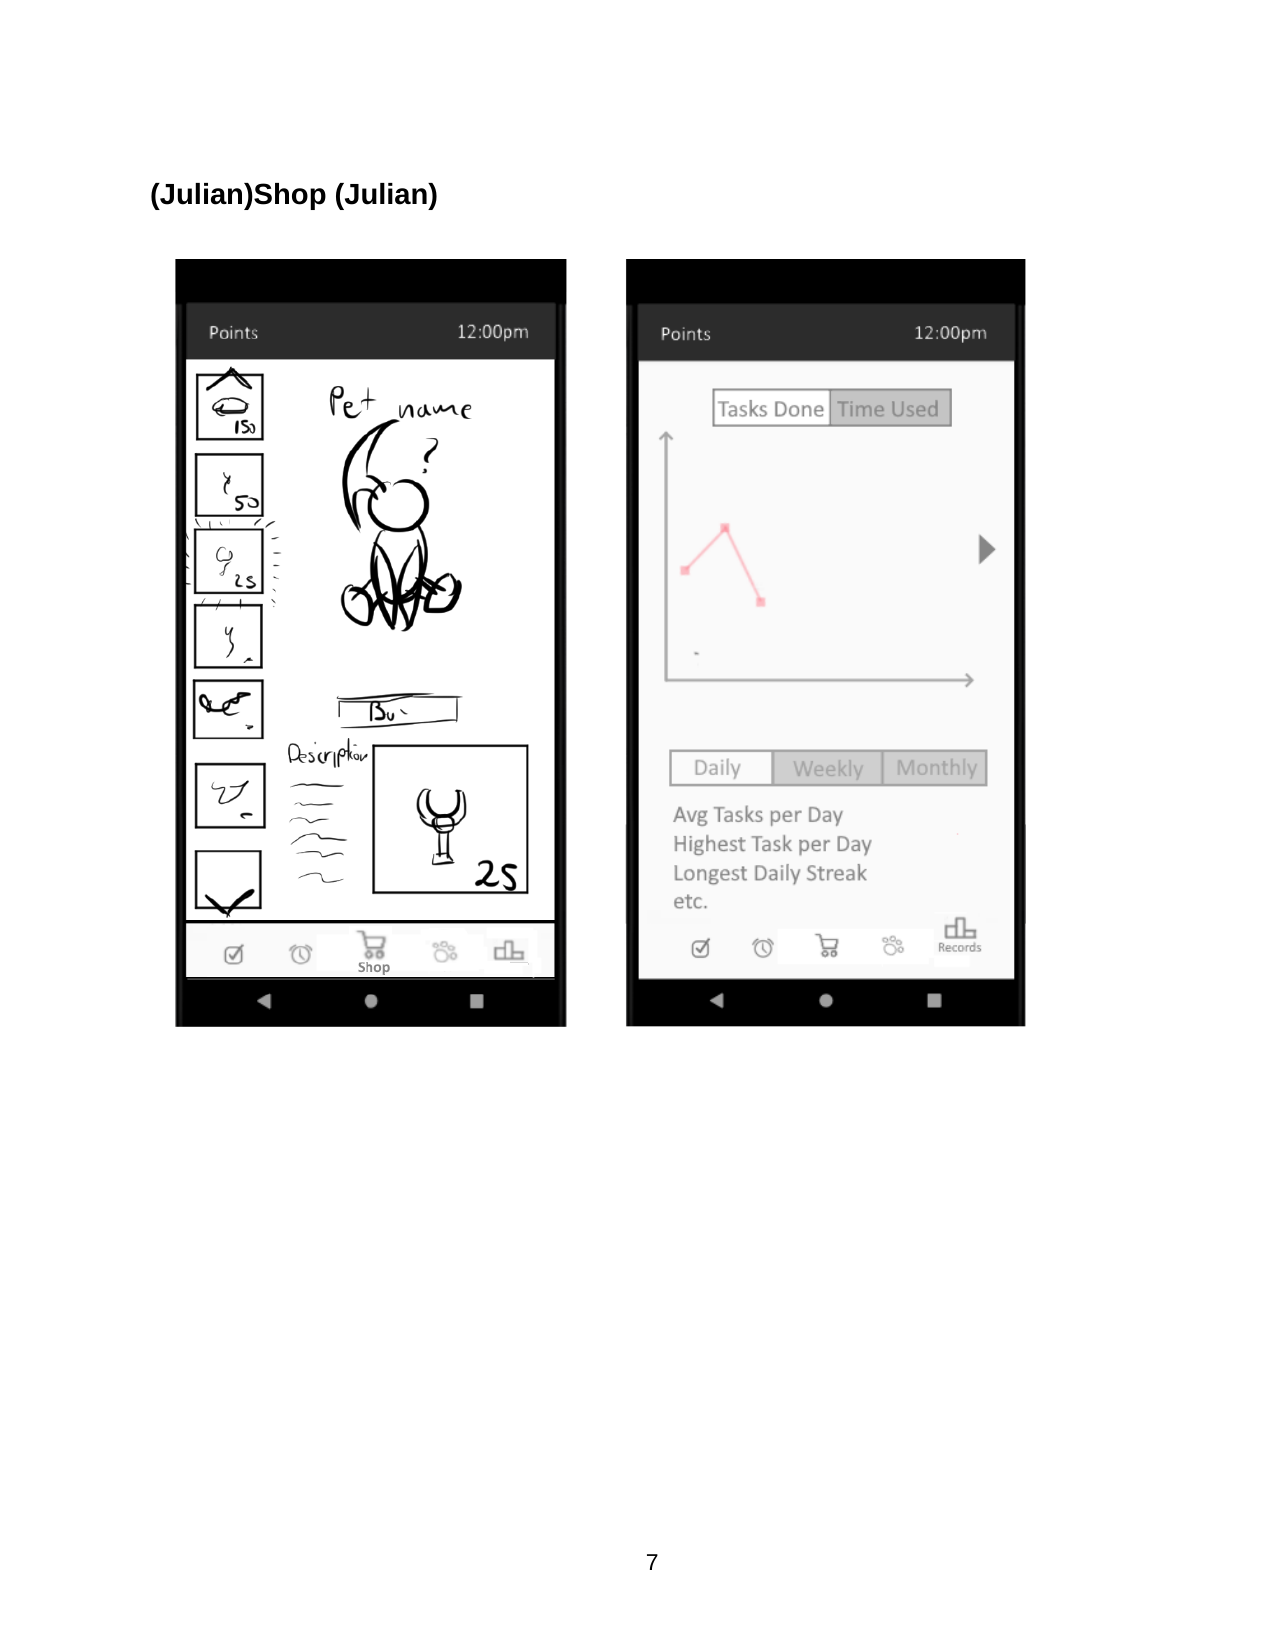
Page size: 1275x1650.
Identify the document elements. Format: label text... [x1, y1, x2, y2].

table_cell [554, 152, 1113, 1353]
table_cell [554, 1355, 1113, 1414]
table_cell [140, 1355, 552, 1414]
table_cell (Julian)Shop (Julian) [140, 152, 552, 1353]
picture [161, 259, 575, 1027]
table_cell [140, 1416, 552, 1474]
picture [622, 259, 1036, 1028]
table_cell [554, 1416, 1113, 1474]
